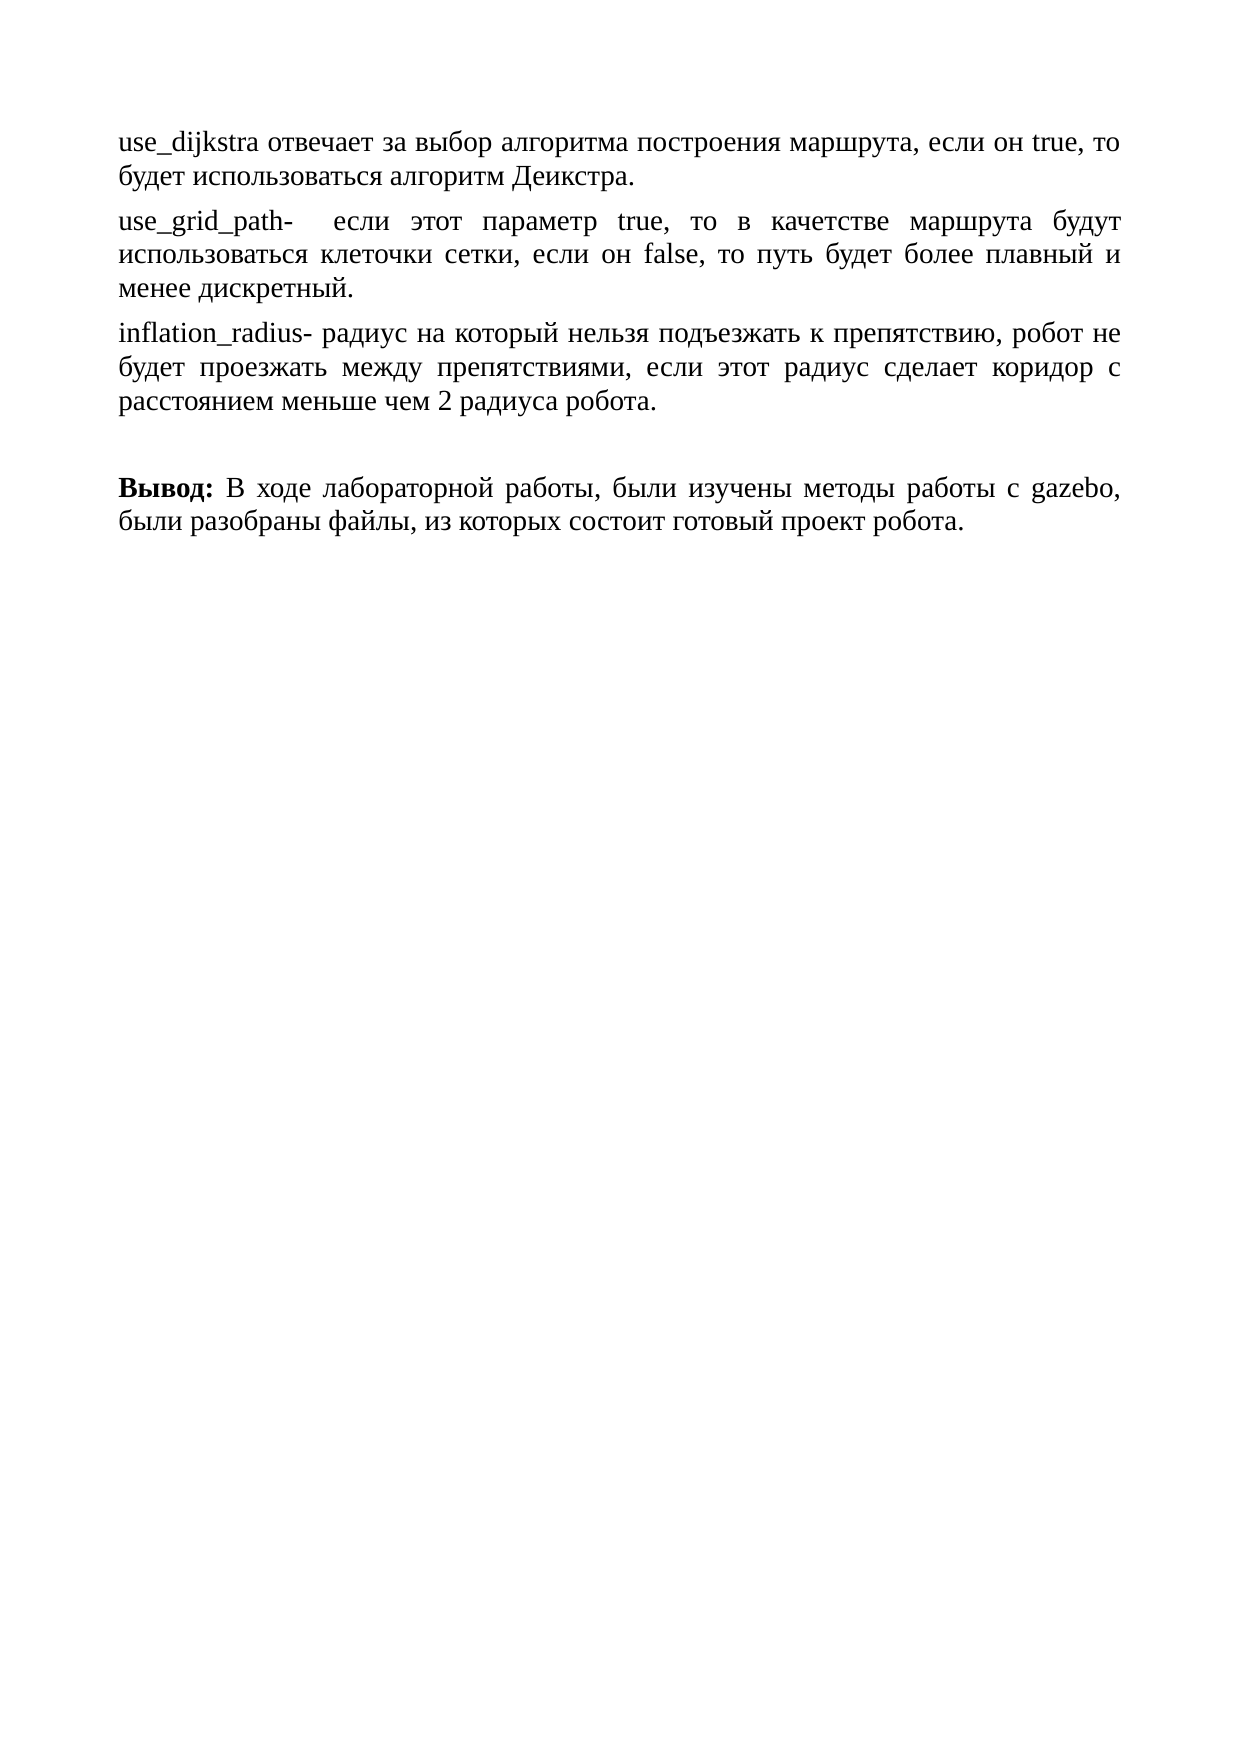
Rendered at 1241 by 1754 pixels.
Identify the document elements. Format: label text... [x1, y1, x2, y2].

text use_dijkstra отвечает за выбор алгоритма построения маршрута, если он true, то будет использоваться алгоритм Деикстра. [118, 124, 1122, 191]
text Вывод: В ходе лабораторной работы, были изучены методы работы с gazebo, были разобраны файлы, из которых состоит готовый проект робота. [118, 470, 1122, 537]
text inflation_radius- радиус на который нельзя подъезжать к препятствию, робот не будет проезжать между препятствиями, если этот радиус сделает коридор с расстоянием меньше чем 2 радиуса робота. [118, 316, 1122, 416]
text use_grid_path- если этот параметр true, то в качетстве маршрута будут использоваться клеточки сетки, если он false, то путь будет более плавный и менее дискретный. [118, 203, 1122, 304]
